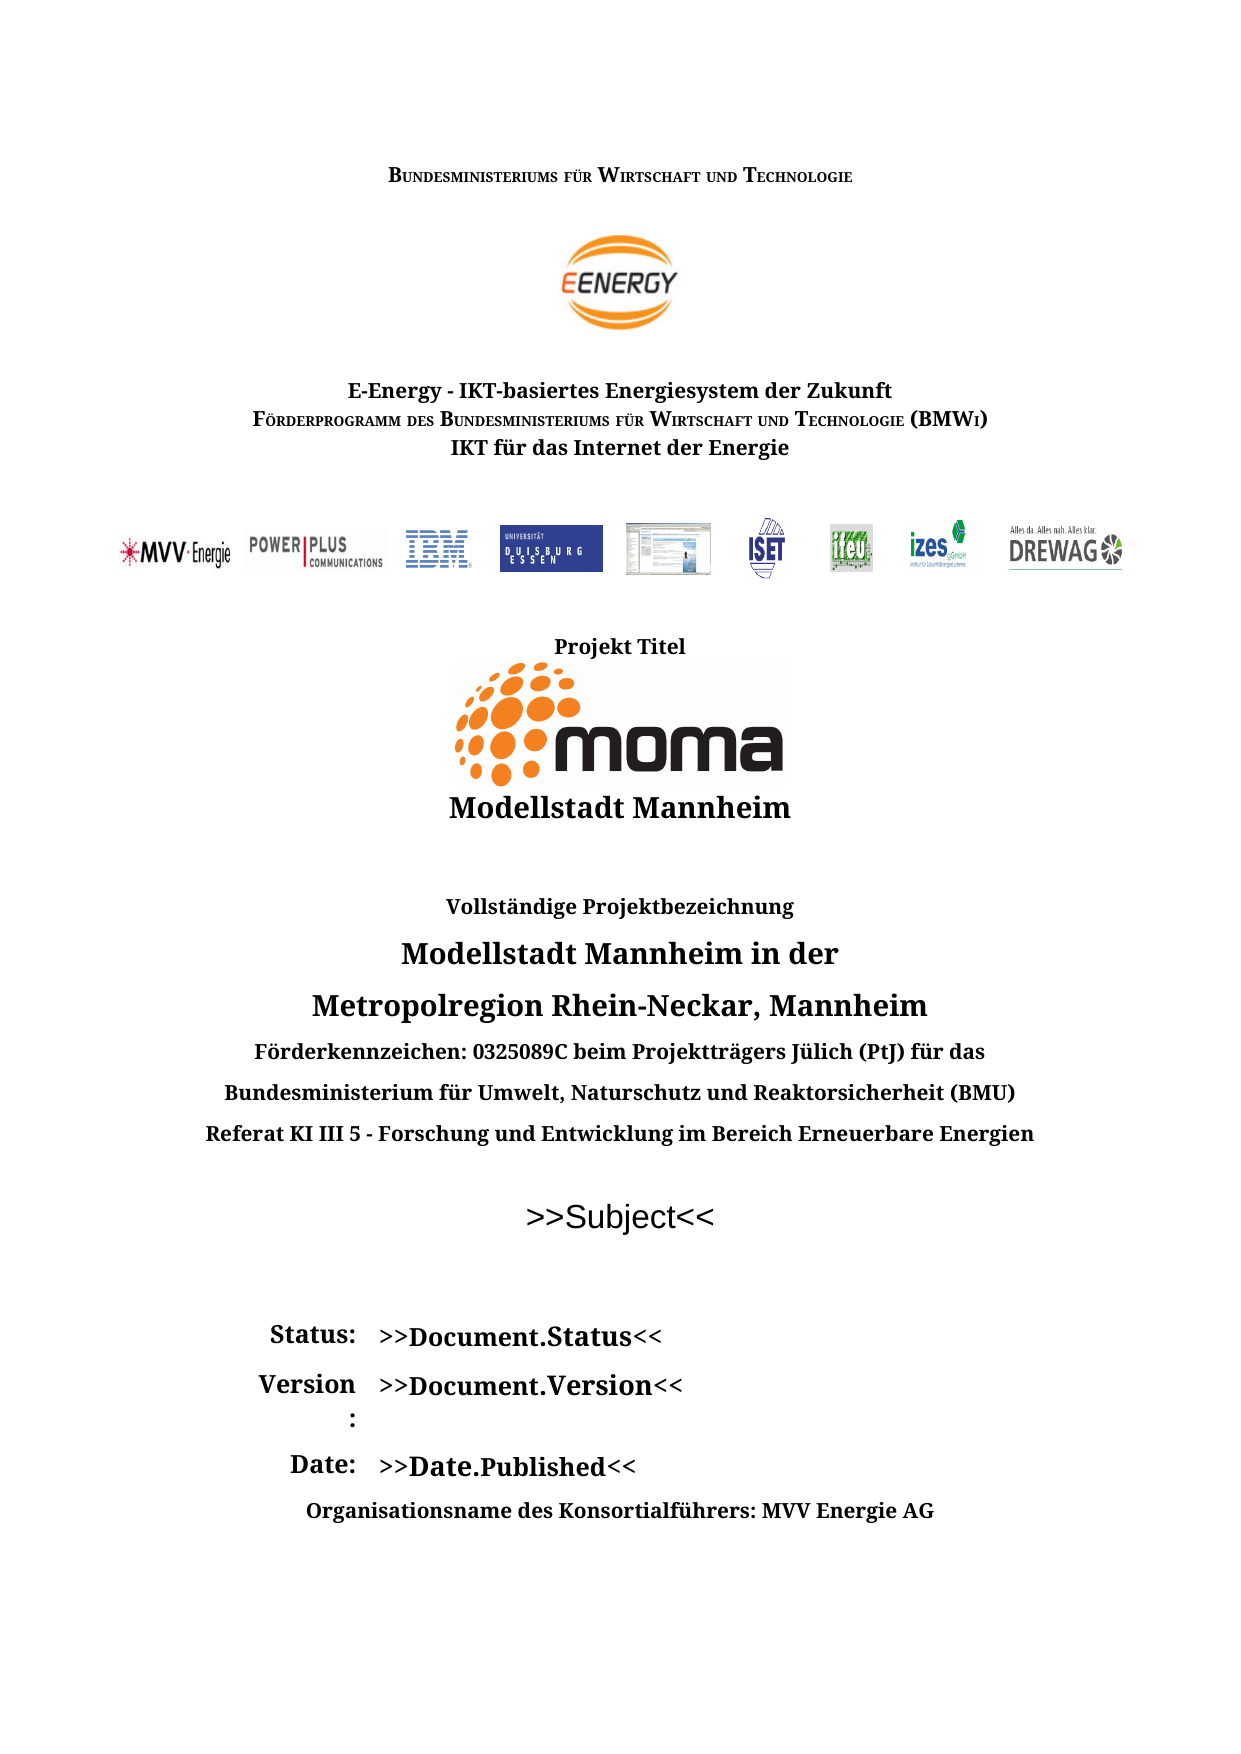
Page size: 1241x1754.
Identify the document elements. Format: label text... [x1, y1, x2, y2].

picture [626, 523, 711, 575]
text Metropolregion Rhein-Neckar, Mannheim [118, 985, 1122, 1025]
text Organisationsname des Konsortialführers: MVV Energie AG [118, 1497, 1122, 1525]
picture [245, 528, 387, 571]
picture [1010, 523, 1122, 570]
text Vollständige Projektbezeichnung [118, 892, 1122, 920]
text Bundesministerium für Umwelt, Naturschutz und Reaktorsicherheit (BMU) [118, 1078, 1122, 1107]
table_cell >>Document.Version<< [367, 1354, 802, 1435]
picture [748, 518, 785, 579]
picture [118, 529, 233, 575]
text Modellstadt Mannheim [118, 673, 1122, 827]
picture [405, 528, 473, 570]
text >>Subject<< [118, 1197, 1122, 1235]
text Bundesministeriums für Wirtschaft und Technologie [118, 160, 1122, 188]
picture [500, 525, 603, 572]
table_header Status: [247, 1305, 367, 1354]
table_cell >>Date.Published<< [367, 1435, 802, 1484]
text E-Energy - IKT-basiertes Energiesystem der Zukunft Förderprogramm des Bundesministeriums für Wirtschaft und Technologie (BMWi) IKT für das Internet der Energie [118, 376, 1122, 461]
text Förderkennzeichen: 0325089C beim Projektträgers Jülich (PtJ) für das [118, 1037, 1122, 1066]
table_cell Date: [247, 1435, 367, 1484]
table_cell Version: [247, 1354, 367, 1435]
text Referat KI III 5 - Forschung und Entwicklung im Bereich Erneuerbare Energien [118, 1119, 1122, 1148]
picture [905, 514, 985, 575]
table_header >>Document.Status<< [367, 1305, 802, 1354]
picture [830, 524, 873, 572]
picture [526, 210, 715, 355]
text Projekt Titel [118, 632, 1122, 660]
text Modellstadt Mannheim in der [118, 933, 1122, 973]
